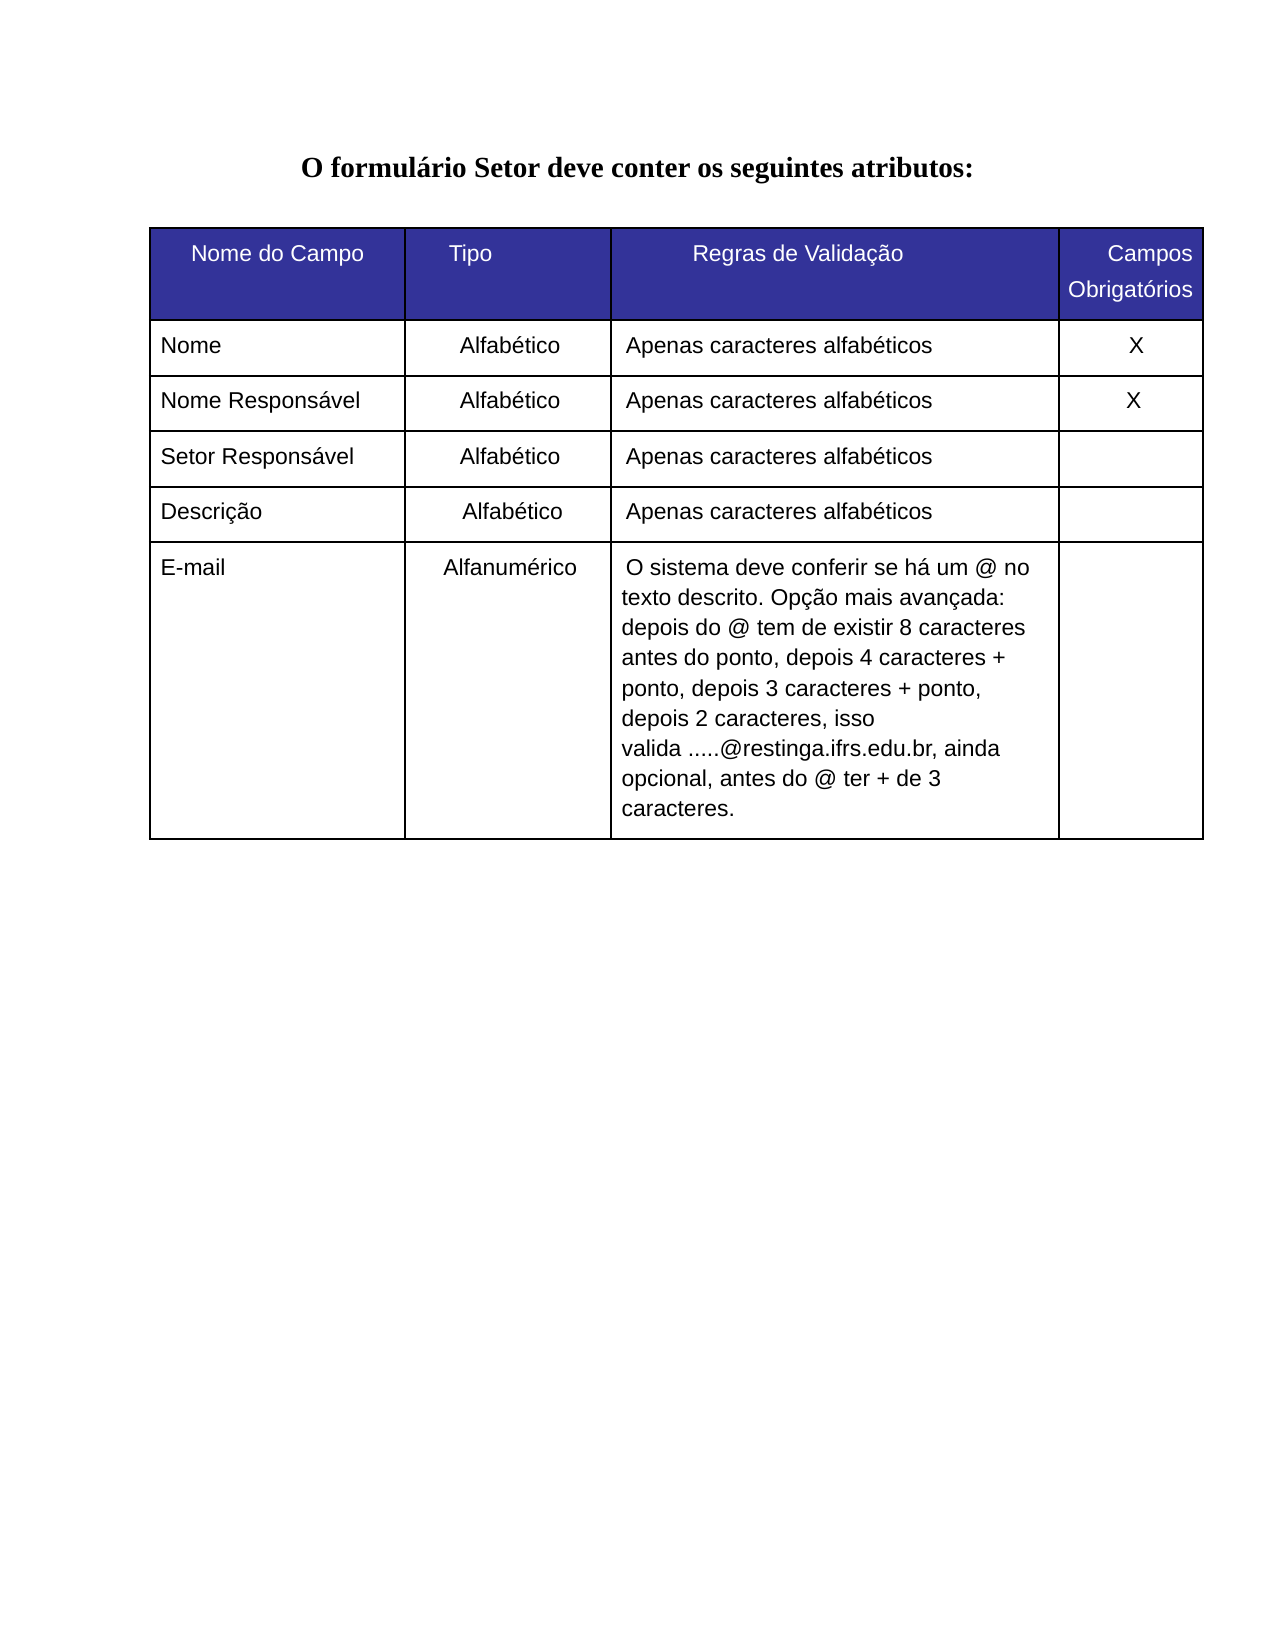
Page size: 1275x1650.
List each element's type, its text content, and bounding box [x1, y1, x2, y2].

table_cell Alfabético [406, 432, 610, 486]
table_cell [1060, 432, 1202, 486]
table_cell O sistema deve conferir se há um @ no texto descrito. Opção mais avançada: depois do @ tem de existir 8 caracteres antes do ponto, depois 4 caracteres + ponto, depois 3 caracteres + ponto, depois 2 caracteres, isso valida .....@restinga.ifrs.edu.br, ainda opcional, antes do @ ter + de 3 caracteres. [612, 543, 1058, 838]
table_cell E-mail [151, 543, 404, 838]
text O formulário Setor deve conter os seguintes atributos: [150, 150, 1125, 183]
table_cell X [1060, 377, 1202, 430]
table_cell Apenas caracteres alfabéticos [612, 377, 1058, 430]
table_cell Nome [151, 321, 404, 374]
table_cell [1060, 543, 1202, 838]
table_cell Alfabético [406, 377, 610, 430]
table_header Nome do Campo [151, 229, 404, 319]
table_header Campos Obrigatórios [1060, 229, 1202, 319]
table_header Tipo [406, 229, 610, 319]
table_cell Alfanumérico [406, 543, 610, 838]
table_cell Apenas caracteres alfabéticos [612, 488, 1058, 541]
table_cell Alfabético [406, 321, 610, 374]
table_cell X [1060, 321, 1202, 374]
table_cell [1060, 488, 1202, 541]
table_cell Descrição [151, 488, 404, 541]
table_cell Nome Responsável [151, 377, 404, 430]
table_cell Alfabético [406, 488, 610, 541]
table_cell Apenas caracteres alfabéticos [612, 432, 1058, 486]
table_cell Apenas caracteres alfabéticos [612, 321, 1058, 374]
table_header Regras de Validação [612, 229, 1058, 319]
table_cell Setor Responsável [151, 432, 404, 486]
